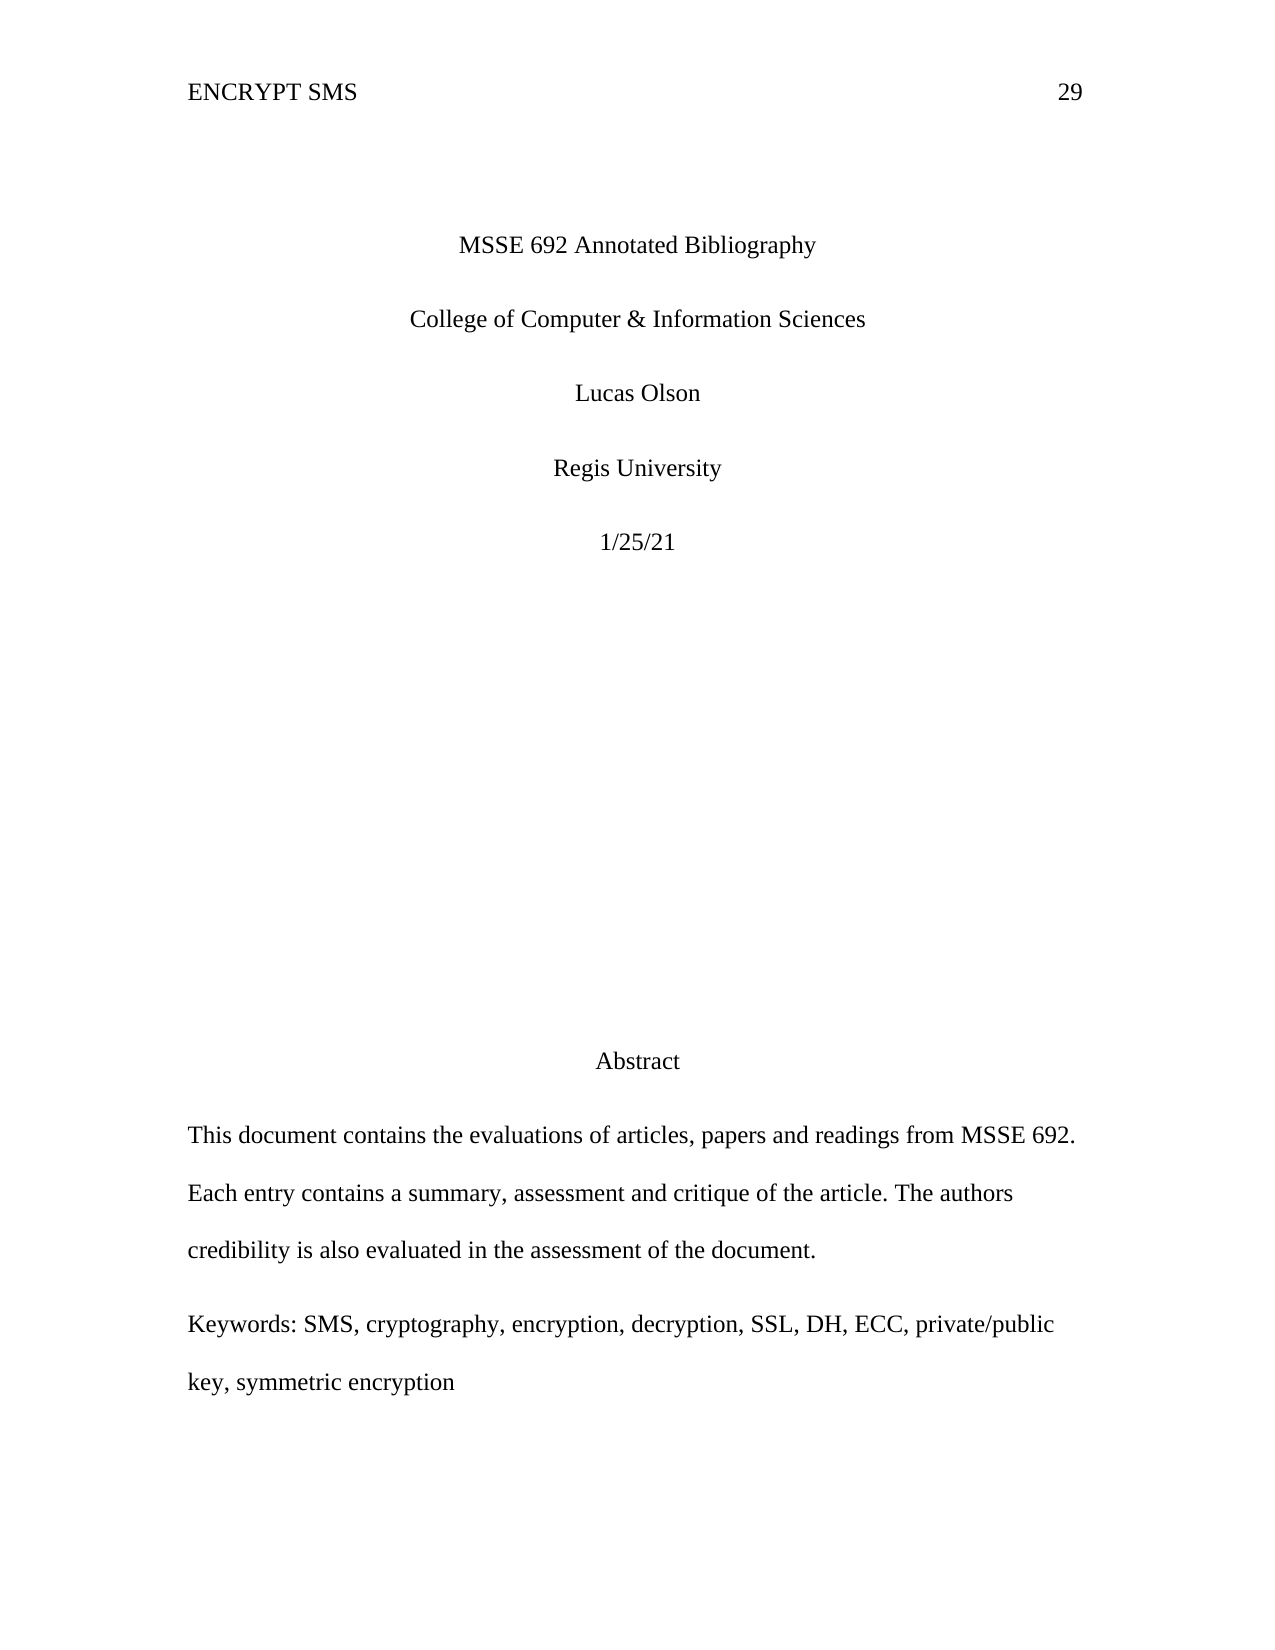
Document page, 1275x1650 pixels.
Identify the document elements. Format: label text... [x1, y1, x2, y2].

text College of Computer & Information Sciences [187, 304, 1087, 333]
text Keywords: SMS, cryptography, encryption, decryption, SSL, DH, ECC, private/public key, symmetric encryption [187, 1309, 1087, 1396]
text This document contains the evaluations of articles, papers and readings from MSSE 692. Each entry contains a summary, assessment and critique of the article. The authors credibility is also evaluated in the assessment of the document. [187, 1120, 1087, 1264]
text Abstract [187, 1046, 1087, 1075]
text Lucas Olson [187, 378, 1087, 407]
text 1/25/21 [187, 527, 1087, 556]
text Regis University [187, 453, 1087, 481]
subtitle MSSE 692 Annotated Bibliography [187, 230, 1087, 259]
